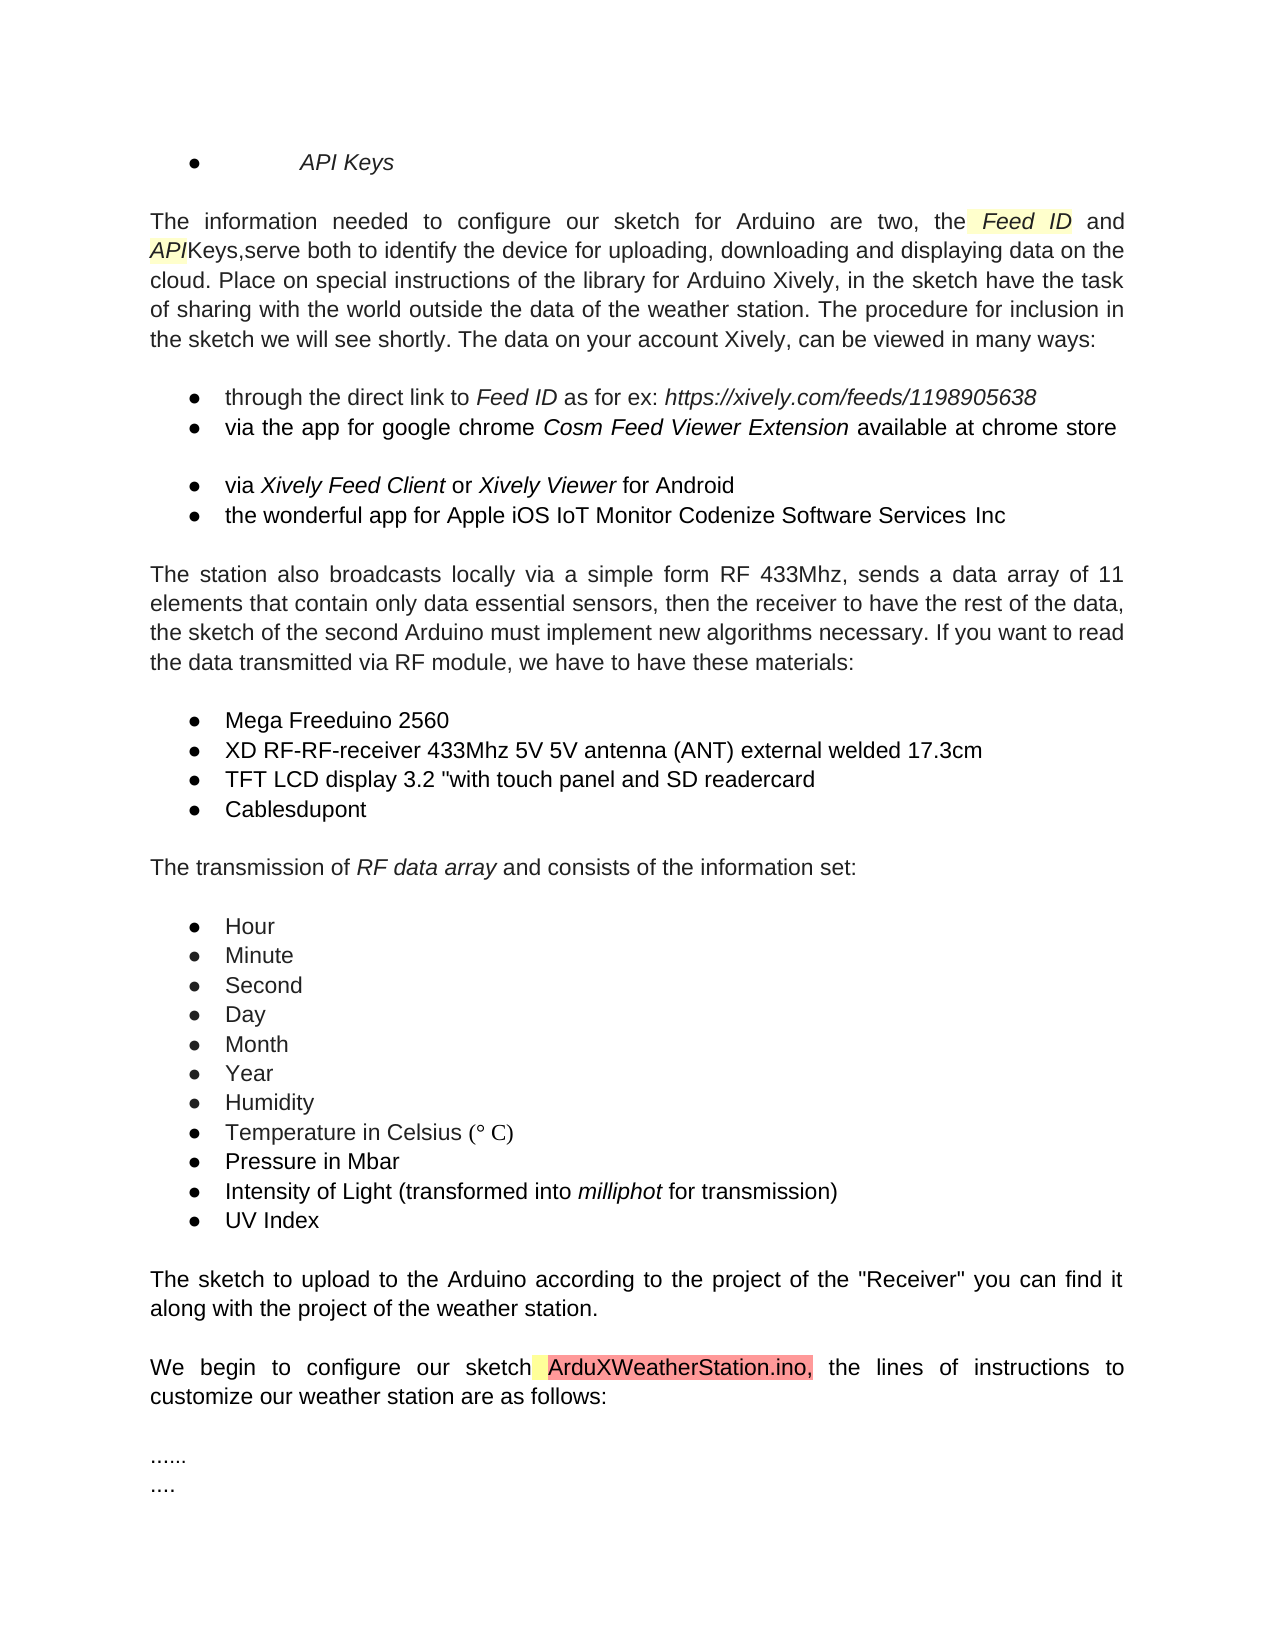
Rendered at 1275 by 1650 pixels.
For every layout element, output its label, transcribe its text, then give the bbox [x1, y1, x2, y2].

text .... [150, 1472, 1125, 1498]
list through the direct link to Feed ID as for ex: https://xively.com/feeds/1198905638 [187, 385, 1125, 411]
list UV Index [187, 1208, 1125, 1233]
text We begin to configure our sketch ArduXWeatherStation.ino, the lines of instructions to customize our weather station are as follows: [150, 1354, 1125, 1409]
list TFT LCD display 3.2 "with touch panel and SD readercard [187, 767, 1125, 792]
list Hour [187, 914, 1125, 939]
list Cablesdupont [187, 796, 1125, 822]
text ...... [150, 1443, 1125, 1468]
list Humidity [187, 1090, 1125, 1116]
list Day [187, 1002, 1125, 1027]
text The information needed to configure our sketch for Arduino are two, the Feed ID and APIKeys,serve both to identify the device for uploading, downloading and displaying data on the cloud. Place on special instructions of the library for Arduino Xively, in the sketch have the task of sharing with the world outside the data of the weather station. The procedure for inclusion in the sketch we will see shortly. The data on your account Xively, can be viewed in many ways: [150, 209, 1125, 352]
list Mega Freeduino 2560 [187, 708, 1125, 734]
list Intensity of Light (transformed into milliphot for transmission) [187, 1178, 1125, 1204]
text The sketch to upload to the Arduino according to the project of the "Receiver" you can find it along with the project of the weather station. [150, 1266, 1125, 1321]
list Minute [187, 943, 1125, 969]
list Temperature in Celsius (° C) [187, 1119, 1125, 1145]
list via Xively Feed Client or Xively Viewer for Android [187, 473, 1125, 499]
list the wonderful app for Apple iOS IoT Monitor Codenize Software Services Inc [187, 502, 1125, 528]
list Year [187, 1061, 1125, 1086]
list via the app for google chrome Cosm Feed Viewer Extension available at chrome store [187, 414, 1125, 469]
list Second [187, 972, 1125, 998]
text The station also broadcasts locally via a simple form RF 433Mhz, sends a data array of 11 elements that contain only data essential sensors, then the receiver to have the rest of the data, the sketch of the second Arduino must implement new algorithms necessary. If you want to read the data transmitted via RF module, we have to have these materials: [150, 561, 1125, 675]
list API Keys [187, 150, 1125, 176]
list XD RF-RF-receiver 433Mhz 5V 5V antenna (ANT) external welded 17.3cm [187, 737, 1125, 763]
text The transmission of RF data array and consists of the information set: [150, 855, 1125, 881]
list Pressure in Mbar [187, 1149, 1125, 1174]
list Month [187, 1031, 1125, 1057]
